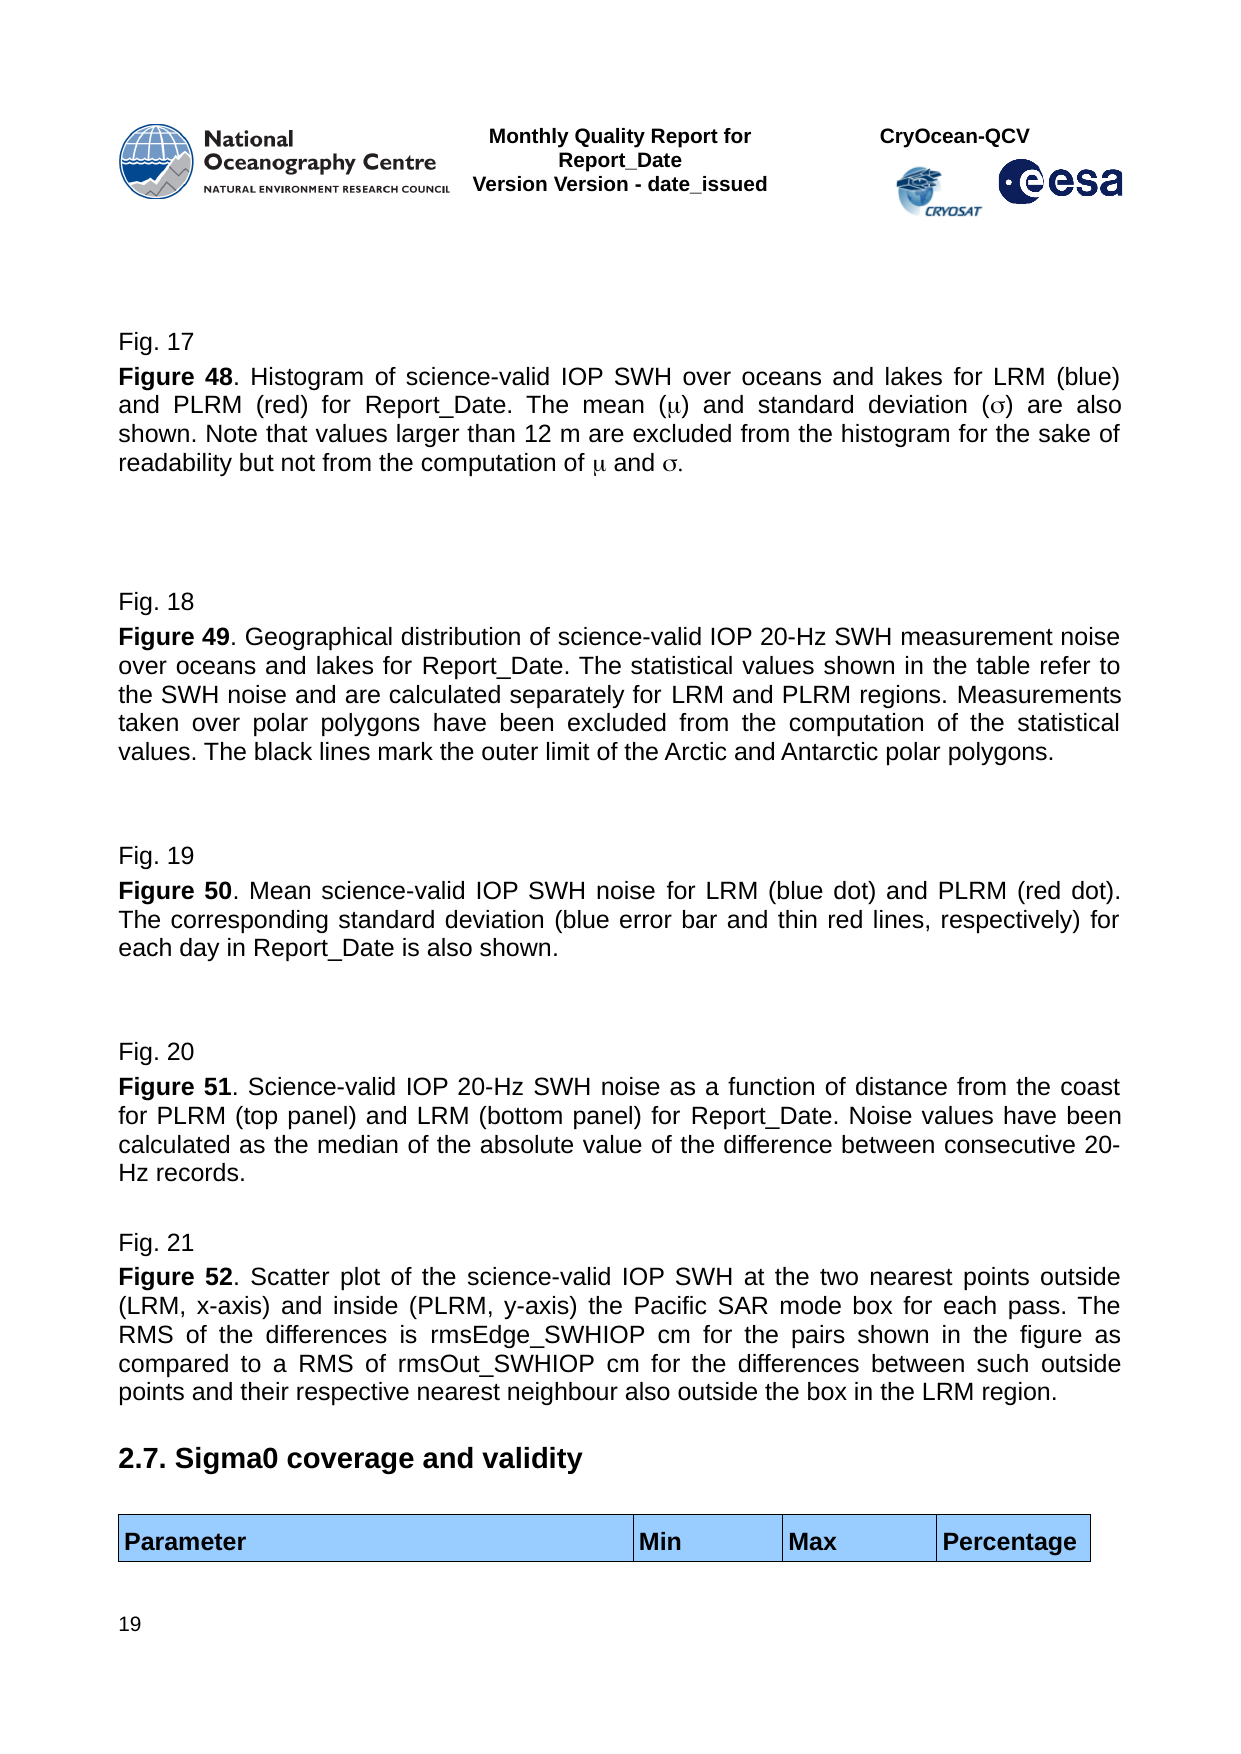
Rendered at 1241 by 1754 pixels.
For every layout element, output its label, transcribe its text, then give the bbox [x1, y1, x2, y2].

text Fig. 18 [118, 587, 1122, 616]
text Fig. 20 [118, 1037, 1122, 1066]
table_header Min [634, 1515, 782, 1561]
text Figure 51. Science-valid IOP 20-Hz SWH noise as a function of distance from the coast for PLRM (top panel) and LRM (bottom panel) for Report_Date. Noise values have been calculated as the median of the absolute value of the difference between consecutive 20-Hz records. [118, 1072, 1122, 1187]
text Figure 48. Histogram of science-valid IOP SWH over oceans and lakes for LRM (blue) and PLRM (red) for Report_Date. The mean (μ) and standard deviation (σ) are also shown. Note that values larger than 12 m are excluded from the histogram for the sake of readability but not from the computation of μ and σ. [118, 362, 1122, 477]
text 2.7. Sigma0 coverage and validity [118, 1441, 1122, 1474]
text Fig. 19 [118, 841, 1122, 870]
text Figure 52. Scatter plot of the science-valid IOP SWH at the two nearest points outside (LRM, x-axis) and inside (PLRM, y-axis) the Pacific SAR mode box for each pass. The RMS of the differences is rmsEdge_SWHIOP cm for the pairs shown in the figure as compared to a RMS of rmsOut_SWHIOP cm for the differences between such outside points and their respective nearest neighbour also outside the box in the LRM region. [118, 1262, 1122, 1406]
table_header Percentage [937, 1515, 1090, 1561]
table_header Parameter [119, 1515, 633, 1561]
text Figure 50. Mean science-valid IOP SWH noise for LRM (blue dot) and PLRM (red dot). The corresponding standard deviation (blue error bar and thin red lines, respectively) for each day in Report_Date is also shown. [118, 876, 1122, 962]
text Figure 49. Geographical distribution of science-valid IOP 20-Hz SWH measurement noise over oceans and lakes for Report_Date. The statistical values shown in the table refer to the SWH noise and are calculated separately for LRM and PLRM regions. Measurements taken over polar polygons have been excluded from the computation of the statistical values. The black lines mark the outer limit of the Arctic and Antarctic polar polygons. [118, 622, 1122, 766]
text Fig. 21 [118, 1228, 1122, 1256]
text Fig. 17 [118, 327, 1122, 356]
table_header Max [783, 1515, 936, 1561]
picture [876, 159, 1123, 224]
